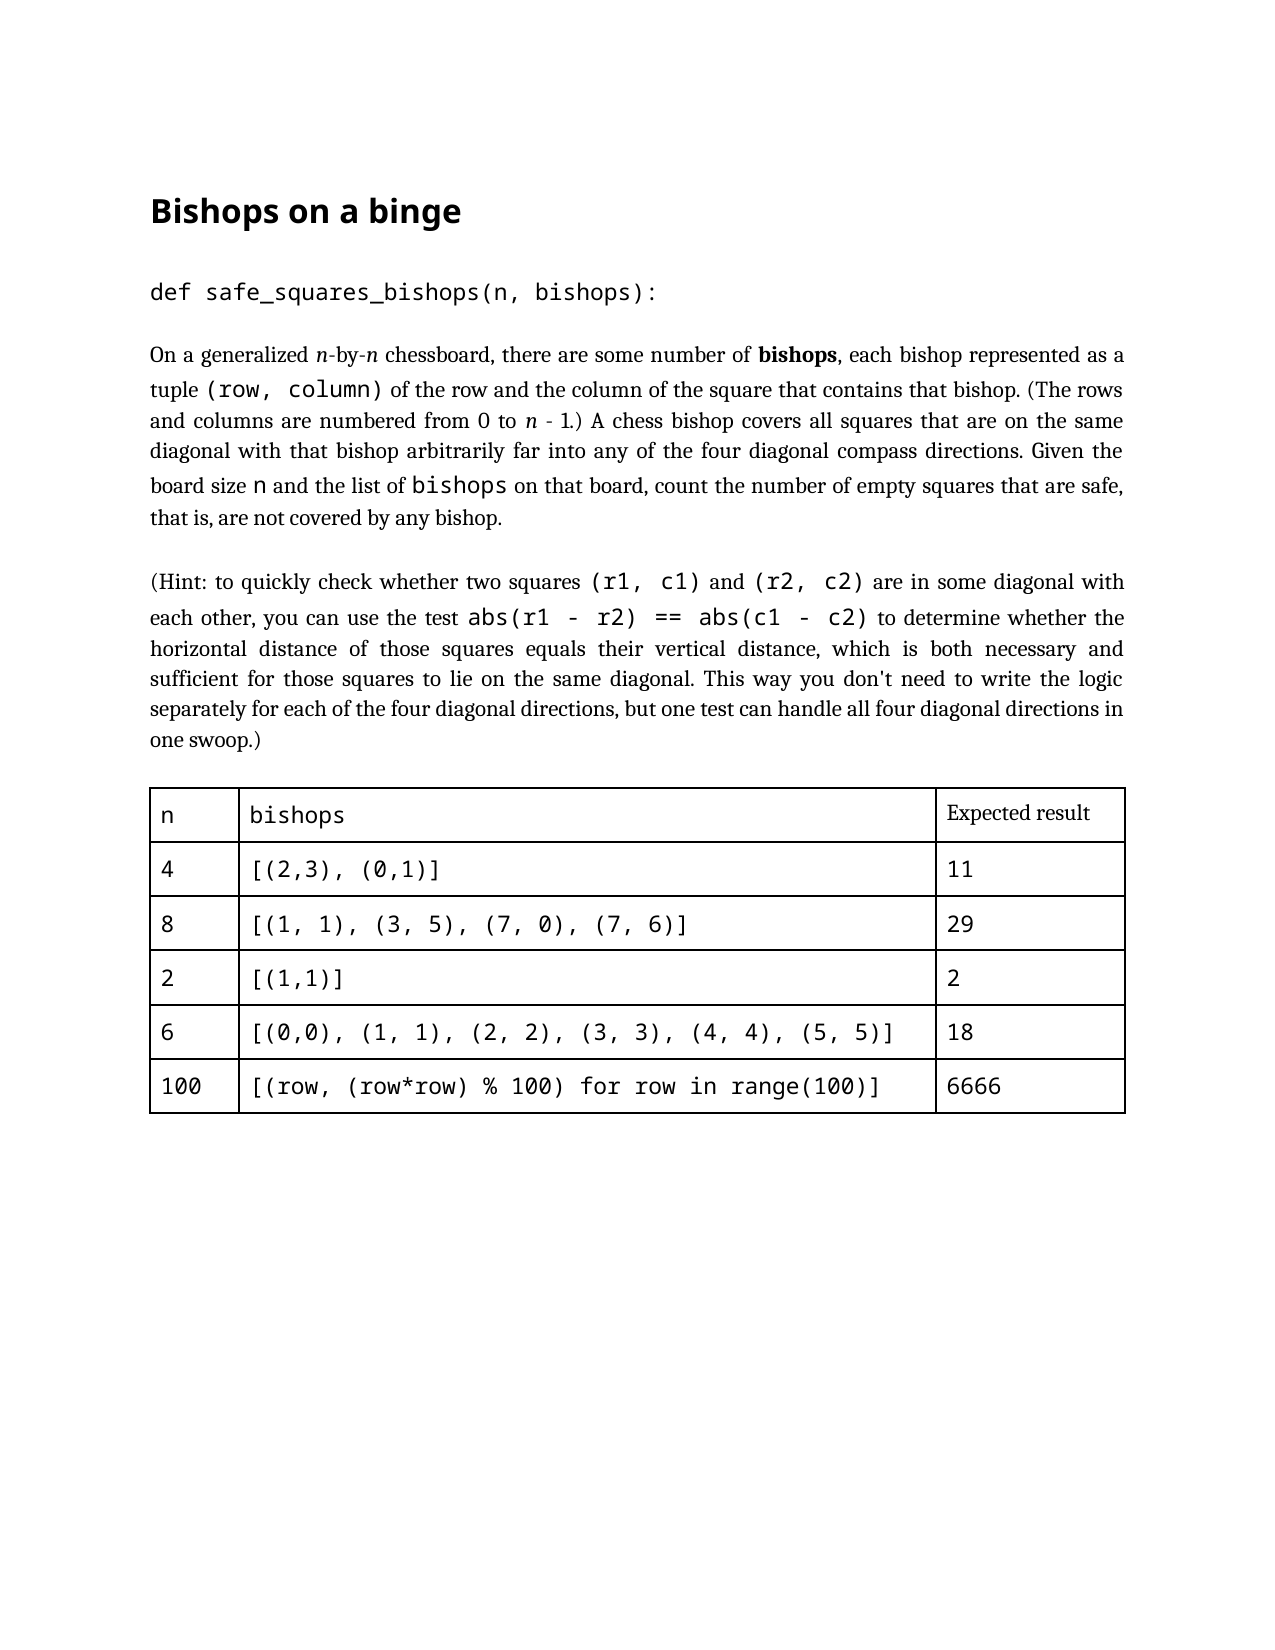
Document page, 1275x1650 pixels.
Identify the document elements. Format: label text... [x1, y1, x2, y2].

table_cell [(0,0), (1, 1), (2, 2), (3, 3), (4, 4), (5, 5)] [240, 1006, 935, 1058]
table_cell 6 [151, 1006, 238, 1058]
table_cell 2 [151, 951, 238, 1003]
table_cell 18 [937, 1006, 1124, 1058]
table_header n [151, 789, 238, 841]
table_cell [(2,3), (0,1)] [240, 843, 935, 895]
table_cell 2 [937, 951, 1124, 1003]
text On a generalized n-by-n chessboard, there are some number of bishops, each bishop represented as a tuple (row, column) of the row and the column of the square that contains that bishop. (The rows and columns are numbered from 0 to n - 1.) A chess bishop covers all squares that are on the same diagonal with that bishop arbitrarily far into any of the four diagonal compass directions. Given the board size n and the list of bishops on that board, count the number of empty squares that are safe, that is, are not covered by any bishop. [150, 342, 1125, 531]
table_cell [(1,1)] [240, 951, 935, 1003]
table_cell 11 [937, 843, 1124, 895]
subtitle Bishops on a binge [150, 187, 1125, 233]
table_cell 29 [937, 897, 1124, 949]
table_cell 8 [151, 897, 238, 949]
text (Hint: to quickly check whether two squares (r1, c1) and (r2, c2) are in some diagonal with each other, you can use the test abs(r1 - r2) == abs(c1 - c2) to determine whether the horizontal distance of those squares equals their vertical distance, which is both necessary and sufficient for those squares to lie on the same diagonal. This way you don't need to write the logic separately for each of the four diagonal directions, but one test can handle all four diagonal directions in one swoop.) [150, 565, 1125, 753]
table_cell [(row, (row*row) % 100) for row in range(100)] [240, 1060, 935, 1112]
table_cell 100 [151, 1060, 238, 1112]
table_header Expected result [937, 789, 1124, 841]
table_cell [(1, 1), (3, 5), (7, 0), (7, 6)] [240, 897, 935, 949]
table_cell 4 [151, 843, 238, 895]
text def safe_squares_bishops(n, bishops): [150, 276, 1125, 307]
table_cell 6666 [937, 1060, 1124, 1112]
table_header bishops [240, 789, 935, 841]
